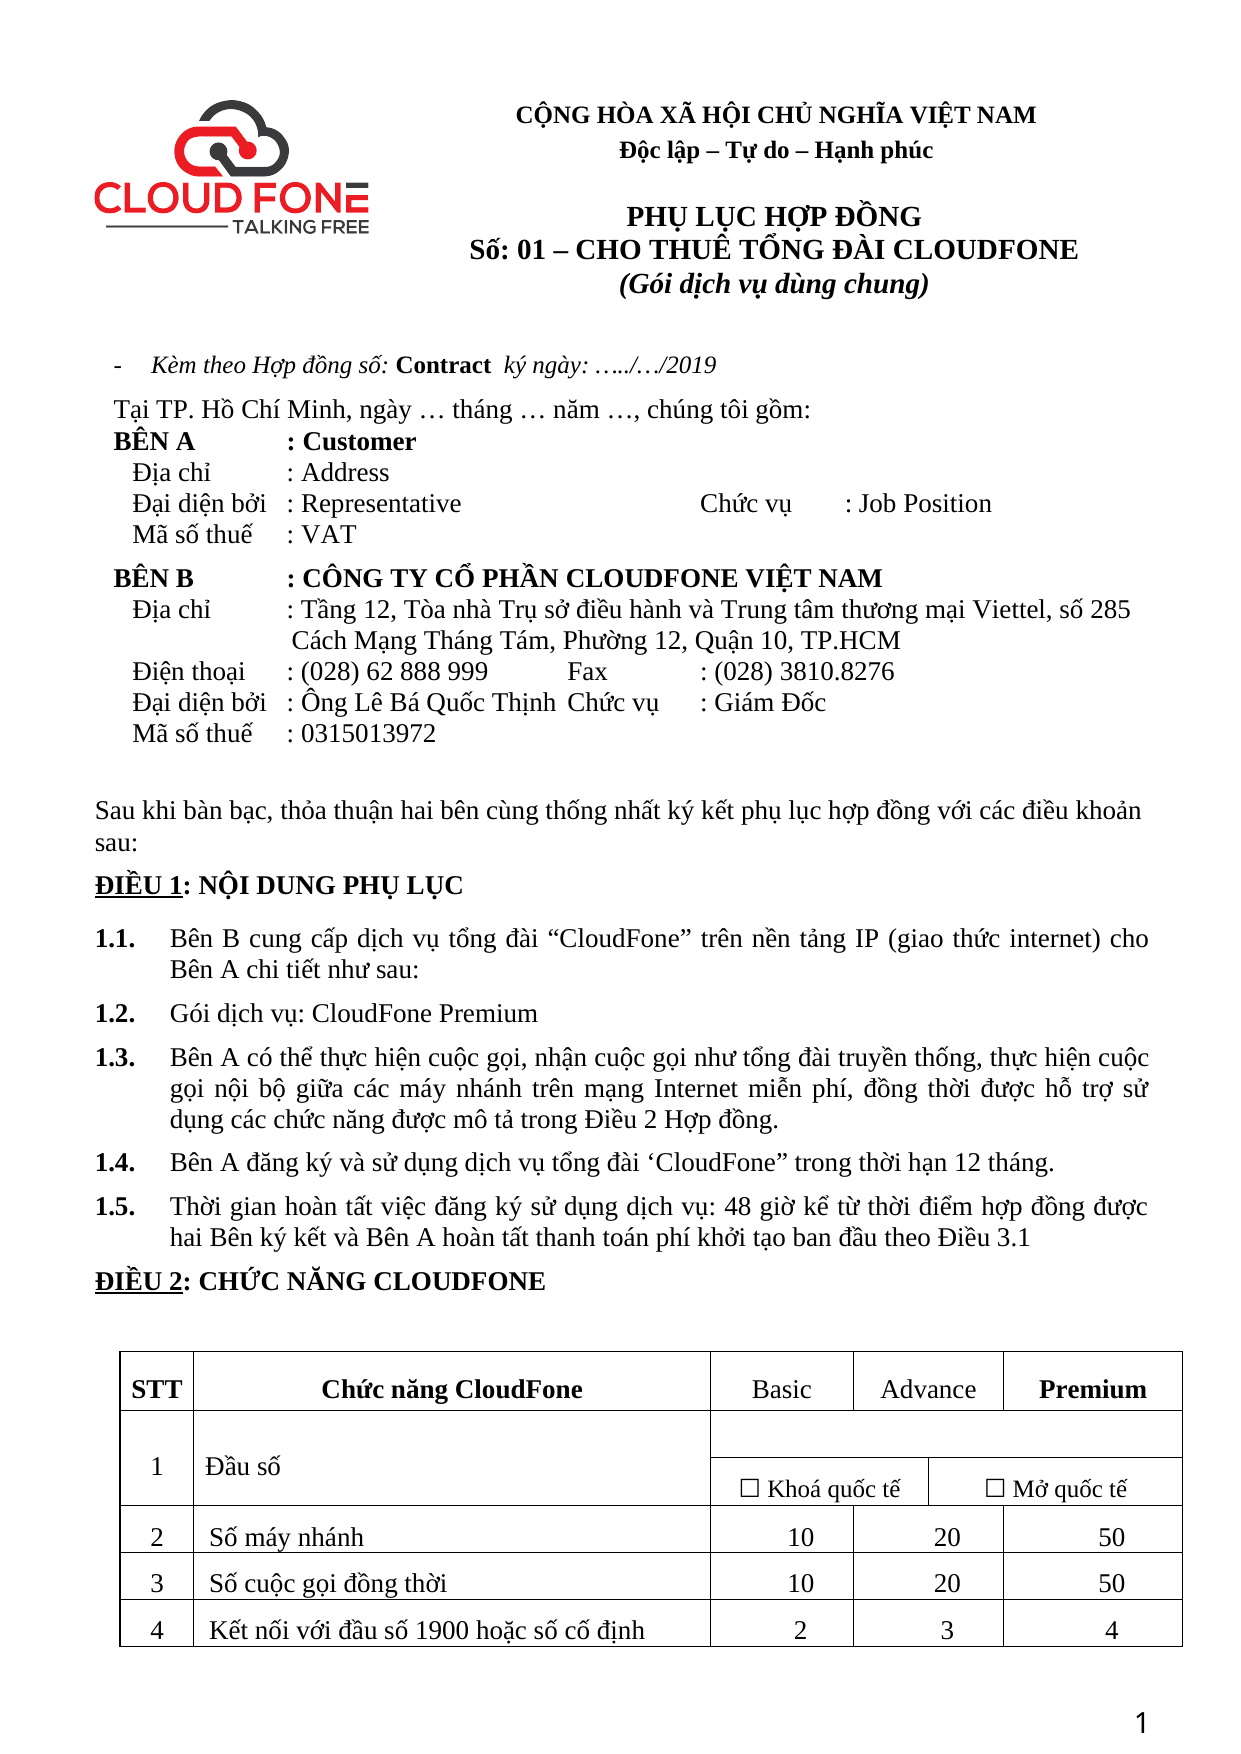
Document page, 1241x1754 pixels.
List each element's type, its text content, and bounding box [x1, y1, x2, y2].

subtitle ĐIỀU 2: CHỨC NĂNG CLOUDFONE [94, 1265, 1150, 1296]
text Sau khi bàn bạc, thỏa thuận hai bên cùng thống nhất ký kết phụ lục hợp đồng với các điều khoản sau: [94, 794, 1150, 857]
text BÊN B : CÔNG TY CỔ PHẦN CLOUDFONE VIỆT NAM [94, 562, 1150, 593]
list Thời gian hoàn tất việc đăng ký sử dụng dịch vụ: 48 giờ kể từ thời điểm hợp đồng được hai Bên ký kết và Bên A hoàn tất thanh toán phí khởi tạo ban đầu theo Điều 3.1 [94, 1190, 1150, 1252]
table_cell 3 [121, 1553, 193, 1599]
table_cell 10 [711, 1553, 853, 1599]
table_cell Số cuộc gọi đồng thời [194, 1553, 710, 1599]
text Tại TP. Hồ Chí Minh, ngày … tháng … năm …, chúng tôi gồm: [94, 391, 1150, 425]
table_cell 20 [854, 1506, 1003, 1552]
list Bên A đăng ký và sử dụng dịch vụ tổng đài ‘CloudFone” trong thời hạn 12 tháng. [94, 1147, 1150, 1178]
table_cell [711, 1411, 1182, 1457]
table_cell 4 [1004, 1600, 1182, 1646]
table_cell 50 [1004, 1553, 1182, 1599]
table_header CỘNG HÒA XÃ HỘI CHỦ NGHĨA VIỆT NAM Độc lập – Tự do – Hạnh phúc PHỤ LỤC HỢP ĐỒNG Số: 01 – CHO THUÊ TỔNG ĐÀI CLOUDFONE (Gói dịch vụ dùng chung) [414, 94, 1138, 333]
text BÊN A : Customer [113, 425, 1150, 456]
table_header Premium [1004, 1352, 1182, 1410]
table_header Basic [711, 1352, 853, 1410]
table_header STT [121, 1352, 193, 1410]
list Gói dịch vụ: CloudFone Premium [94, 997, 1150, 1028]
table_header [83, 94, 414, 333]
text Địa chỉ : Tầng 12, Tòa nhà Trụ sở điều hành và Trung tâm thương mại Viettel, số 285 Cách Mạng Tháng Tám, Phường 12, Quận 10, TP.HCM [132, 593, 1150, 655]
table_cell 3 [854, 1600, 1003, 1646]
table_cell Đầu số [194, 1411, 710, 1505]
table_cell Kết nối với đầu số 1900 hoặc số cố định [194, 1600, 710, 1646]
list Bên A có thể thực hiện cuộc gọi, nhận cuộc gọi như tổng đài truyền thống, thực hiện cuộc gọi nội bộ giữa các máy nhánh trên mạng Internet miễn phí, đồng thời được hỗ trợ sử dụng các chức năng được mô tả trong Điều 2 Hợp đồng. [94, 1041, 1150, 1134]
text Địa chỉ : Address [132, 456, 1150, 487]
table_cell 50 [1004, 1506, 1182, 1552]
table_cell 2 [711, 1600, 853, 1646]
text Đại diện bởi : Ông Lê Bá Quốc Thịnh Chức vụ : Giám Đốc [94, 686, 1150, 717]
table_cell ☐ Khoá quốc tế [711, 1458, 928, 1505]
text Điện thoại : (028) 62 888 999 Fax : (028) 3810.8276 [94, 655, 1150, 686]
text Mã số thuế : 0315013972 [132, 717, 1150, 749]
table_cell 1 [121, 1411, 193, 1505]
list Bên B cung cấp dịch vụ tổng đài “CloudFone” trên nền tảng IP (giao thức internet) cho Bên A chi tiết như sau: [94, 922, 1150, 984]
list Kèm theo Hợp đồng số: Contract ký ngày: …../…/2019 [113, 346, 1150, 379]
table_cell 4 [121, 1600, 193, 1646]
table_header Advance [854, 1352, 1003, 1410]
table_header Chức năng CloudFone [194, 1352, 710, 1410]
text Mã số thuế : VAT [132, 518, 1150, 549]
table_cell ☐ Mở quốc tế [929, 1458, 1182, 1505]
table_cell 10 [711, 1506, 853, 1552]
table_cell 2 [121, 1506, 193, 1552]
table_cell Số máy nhánh [194, 1506, 710, 1552]
picture [94, 100, 369, 234]
text Đại diện bởi : Representative Chức vụ : Job Position [94, 487, 1150, 518]
table_cell 20 [854, 1553, 1003, 1599]
subtitle ĐIỀU 1: NỘI DUNG PHỤ LỤC [94, 869, 1150, 900]
